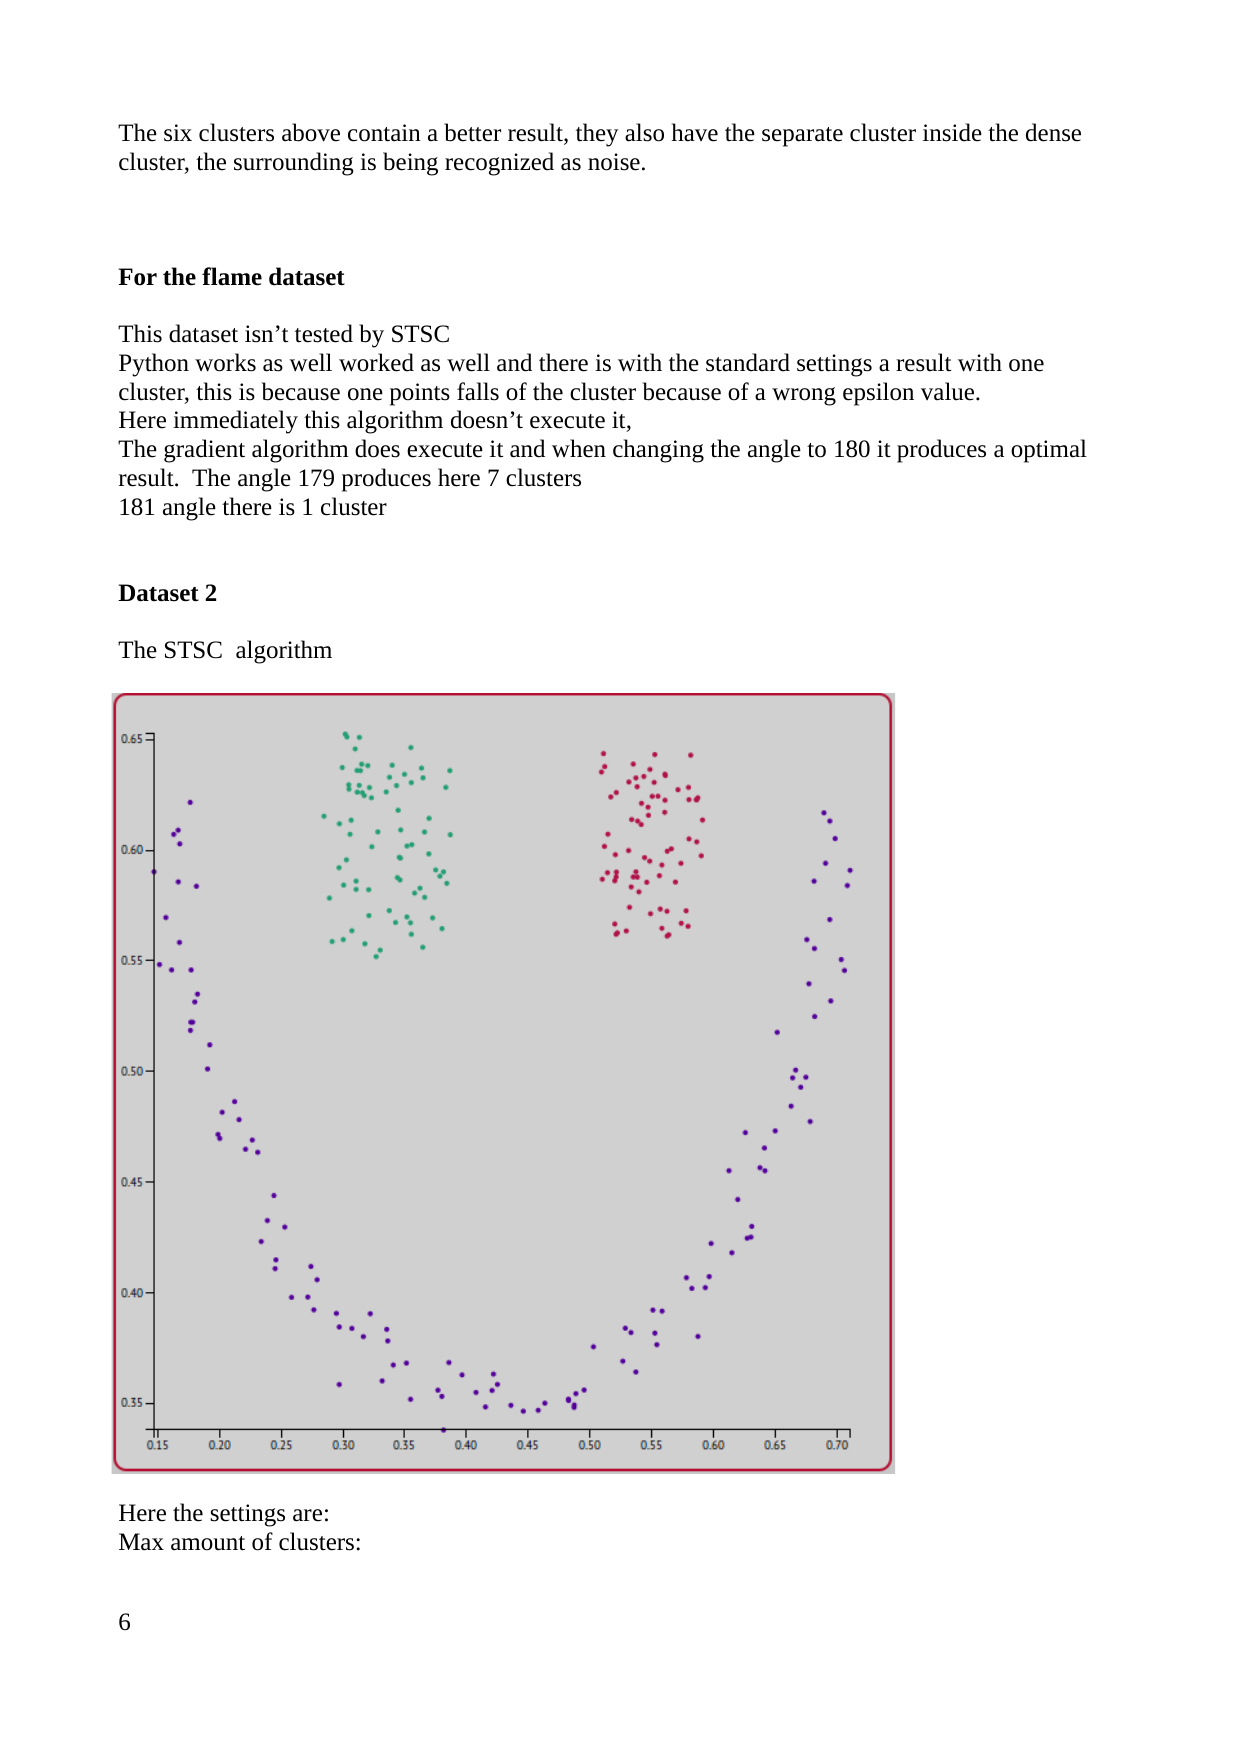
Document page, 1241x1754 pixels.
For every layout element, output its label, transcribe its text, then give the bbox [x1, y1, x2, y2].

text 181 angle there is 1 cluster [118, 492, 1122, 521]
text Here immediately this algorithm doesn’t execute it, [118, 406, 1122, 434]
text The six clusters above contain a better result, they also have the separate cluster inside the dense cluster, the surrounding is being recognized as noise. [118, 118, 1122, 176]
text Dataset 2 [118, 578, 1122, 607]
text This dataset isn’t tested by STSC [118, 319, 1122, 348]
text The gradient algorithm does execute it and when changing the angle to 180 it produces a optimal result. The angle 179 produces here 7 clusters [118, 434, 1122, 492]
text The STSC algorithm [118, 636, 1122, 664]
text For the flame dataset [118, 262, 1122, 291]
text Here the settings are: [118, 1498, 1122, 1527]
text Python works as well worked as well and there is with the standard settings a result with one cluster, this is because one points falls of the cluster because of a wrong epsilon value. [118, 348, 1122, 406]
picture [111, 693, 896, 1474]
text Max amount of clusters: [118, 1527, 1122, 1556]
